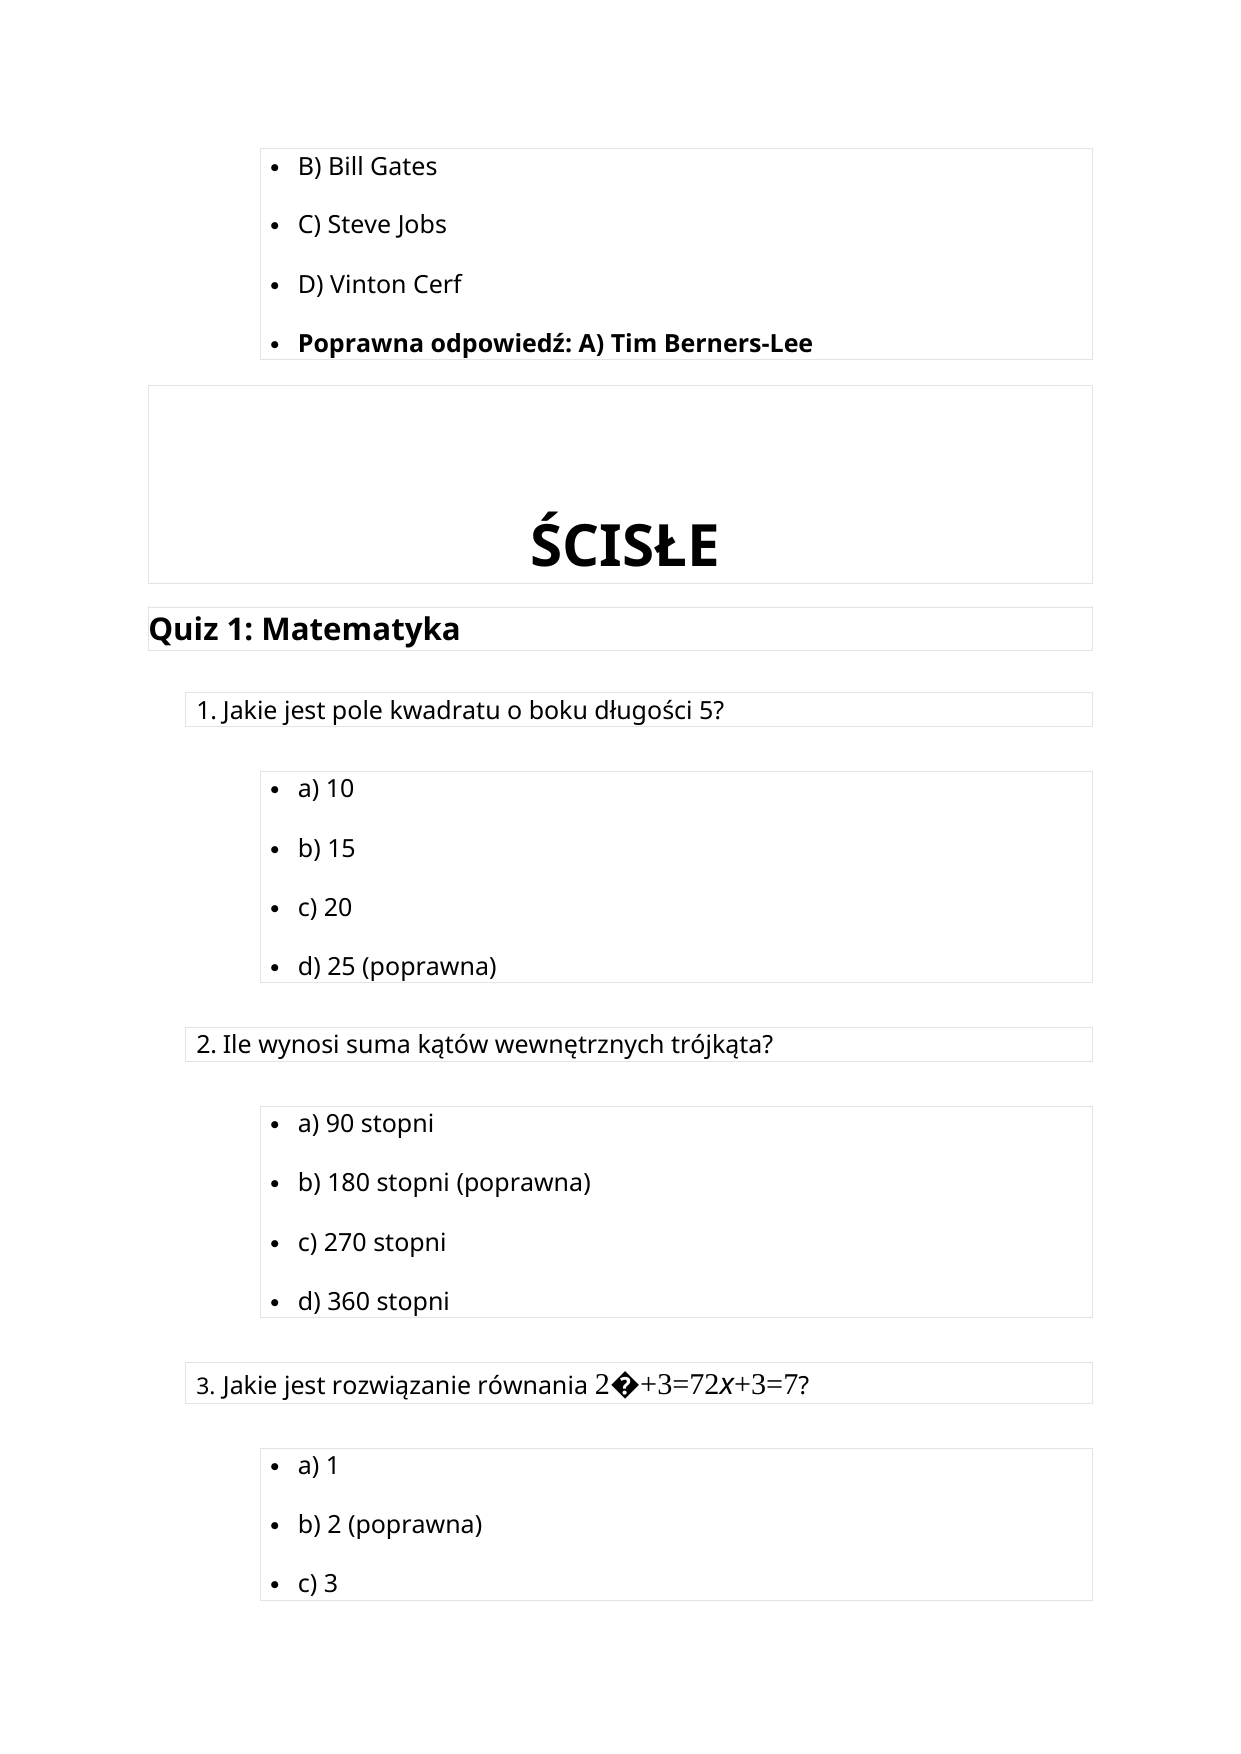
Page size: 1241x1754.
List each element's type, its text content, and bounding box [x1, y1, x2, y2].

list D) Vinton Cerf [261, 266, 1092, 300]
list C) Steve Jobs [261, 207, 1092, 241]
list b) 180 stopni (poprawna) [261, 1164, 1092, 1199]
list Ile wynosi suma kątów wewnętrznych trójkąta? [186, 1028, 1092, 1061]
list c) 3 [261, 1566, 1092, 1600]
list a) 1 [261, 1449, 1092, 1482]
subtitle Quiz 1: Matematyka [149, 608, 1092, 650]
list d) 25 (poprawna) [261, 948, 1092, 982]
list a) 10 [261, 772, 1092, 805]
list B) Bill Gates [261, 149, 1092, 182]
list c) 270 stopni [261, 1224, 1092, 1258]
list Jakie jest rozwiązanie równania 2�+3=72x+3=7? [186, 1363, 1092, 1403]
list b) 2 (poprawna) [261, 1507, 1092, 1541]
list Poprawna odpowiedź: A) Tim Berners-Lee [261, 325, 1092, 359]
list d) 360 stopni [261, 1283, 1092, 1317]
text ŚCISŁE [149, 503, 1092, 583]
list c) 20 [261, 889, 1092, 923]
list b) 15 [261, 830, 1092, 864]
list a) 90 stopni [261, 1107, 1092, 1140]
list Jakie jest pole kwadratu o boku długości 5? [186, 693, 1092, 726]
